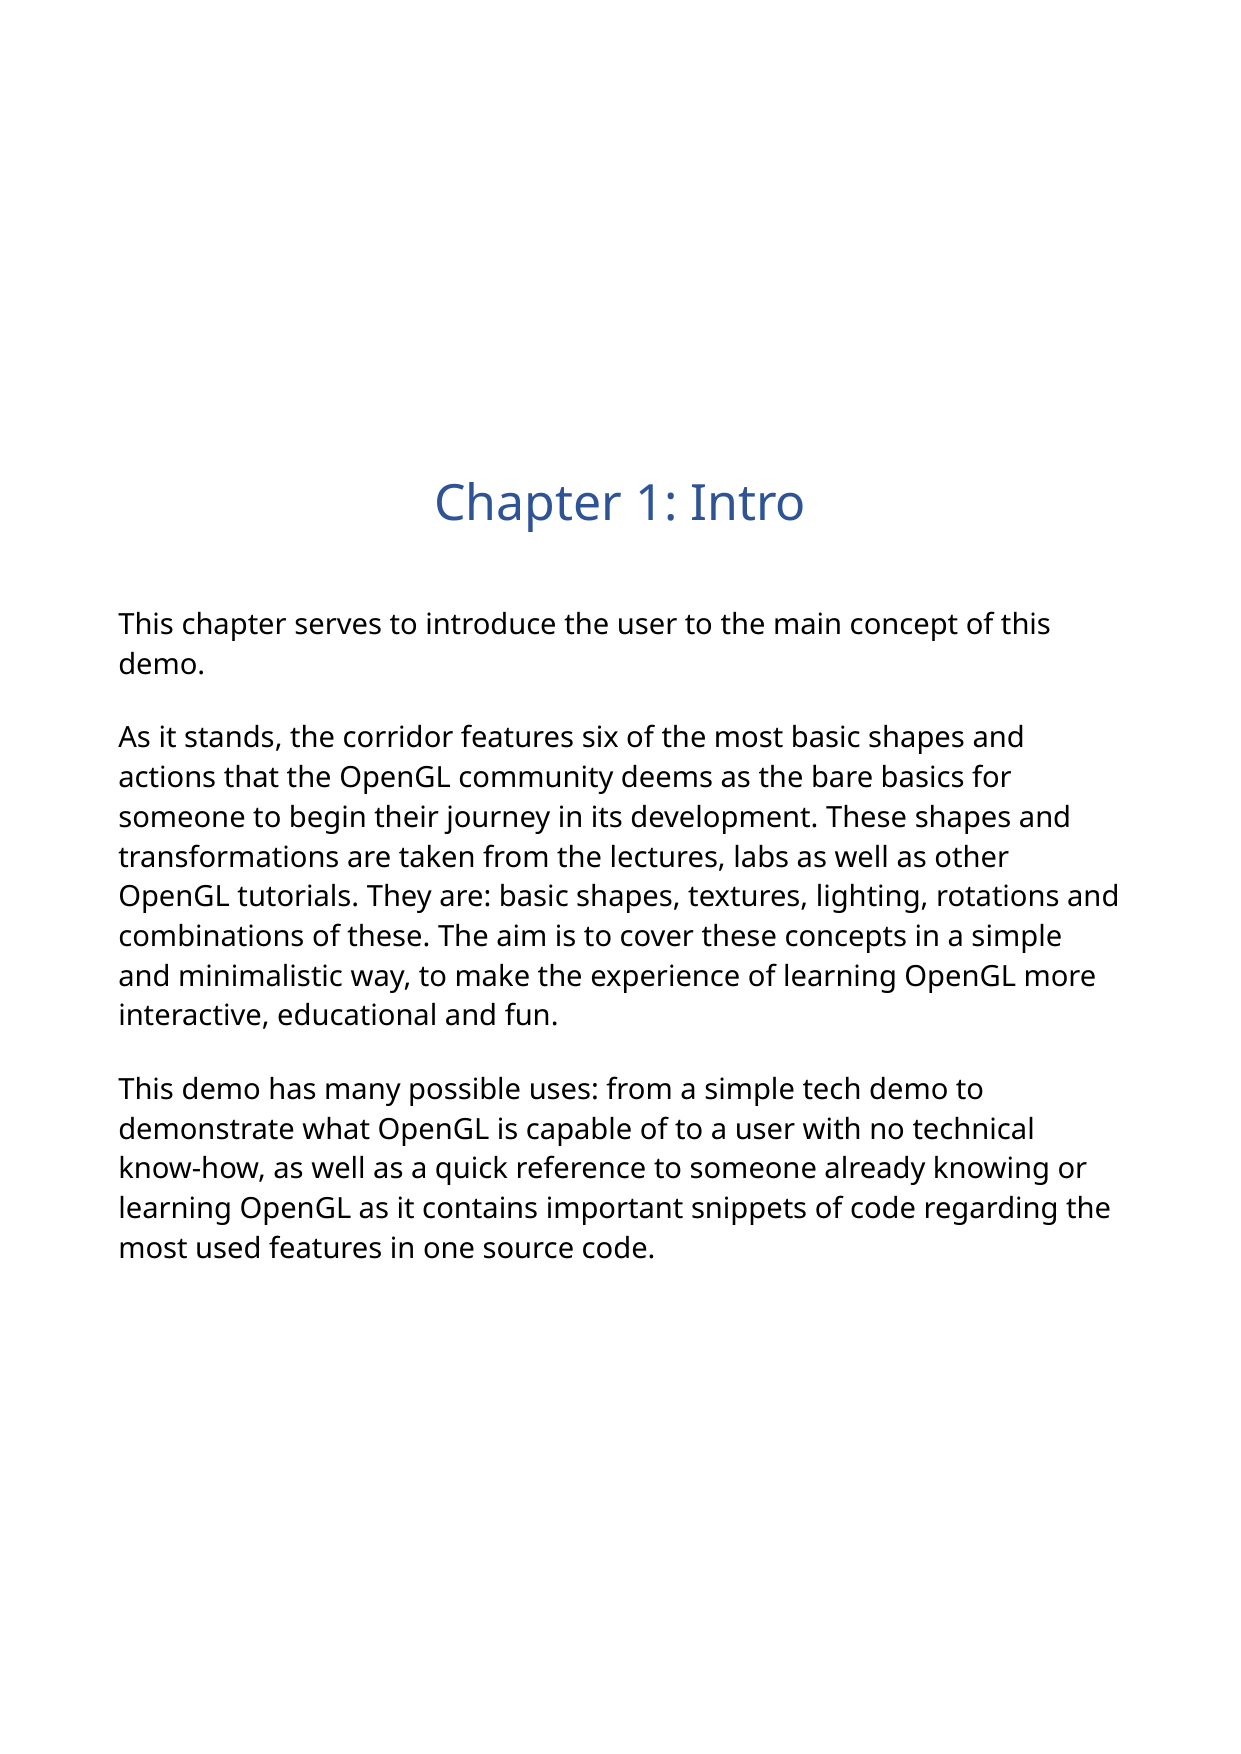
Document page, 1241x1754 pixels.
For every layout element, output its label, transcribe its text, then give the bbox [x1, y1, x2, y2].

subtitle Chapter 1: Intro [118, 467, 1122, 535]
text This demo has many possible uses: from a simple tech demo to demonstrate what OpenGL is capable of to a user with no technical know-how, as well as a quick reference to someone already knowing or learning OpenGL as it contains important snippets of code regarding the most used features in one source code. [118, 1068, 1122, 1267]
text As it stands, the corridor features six of the most basic shapes and actions that the OpenGL community deems as the bare basics for someone to begin their journey in its development. These shapes and transformations are taken from the lectures, labs as well as other OpenGL tutorials. They are: basic shapes, textures, lighting, rotations and combinations of these. The aim is to cover these concepts in a simple and minimalistic way, to make the experience of learning OpenGL more interactive, educational and fun. [118, 717, 1122, 1034]
text This chapter serves to introduce the user to the main concept of this demo. [118, 603, 1122, 683]
